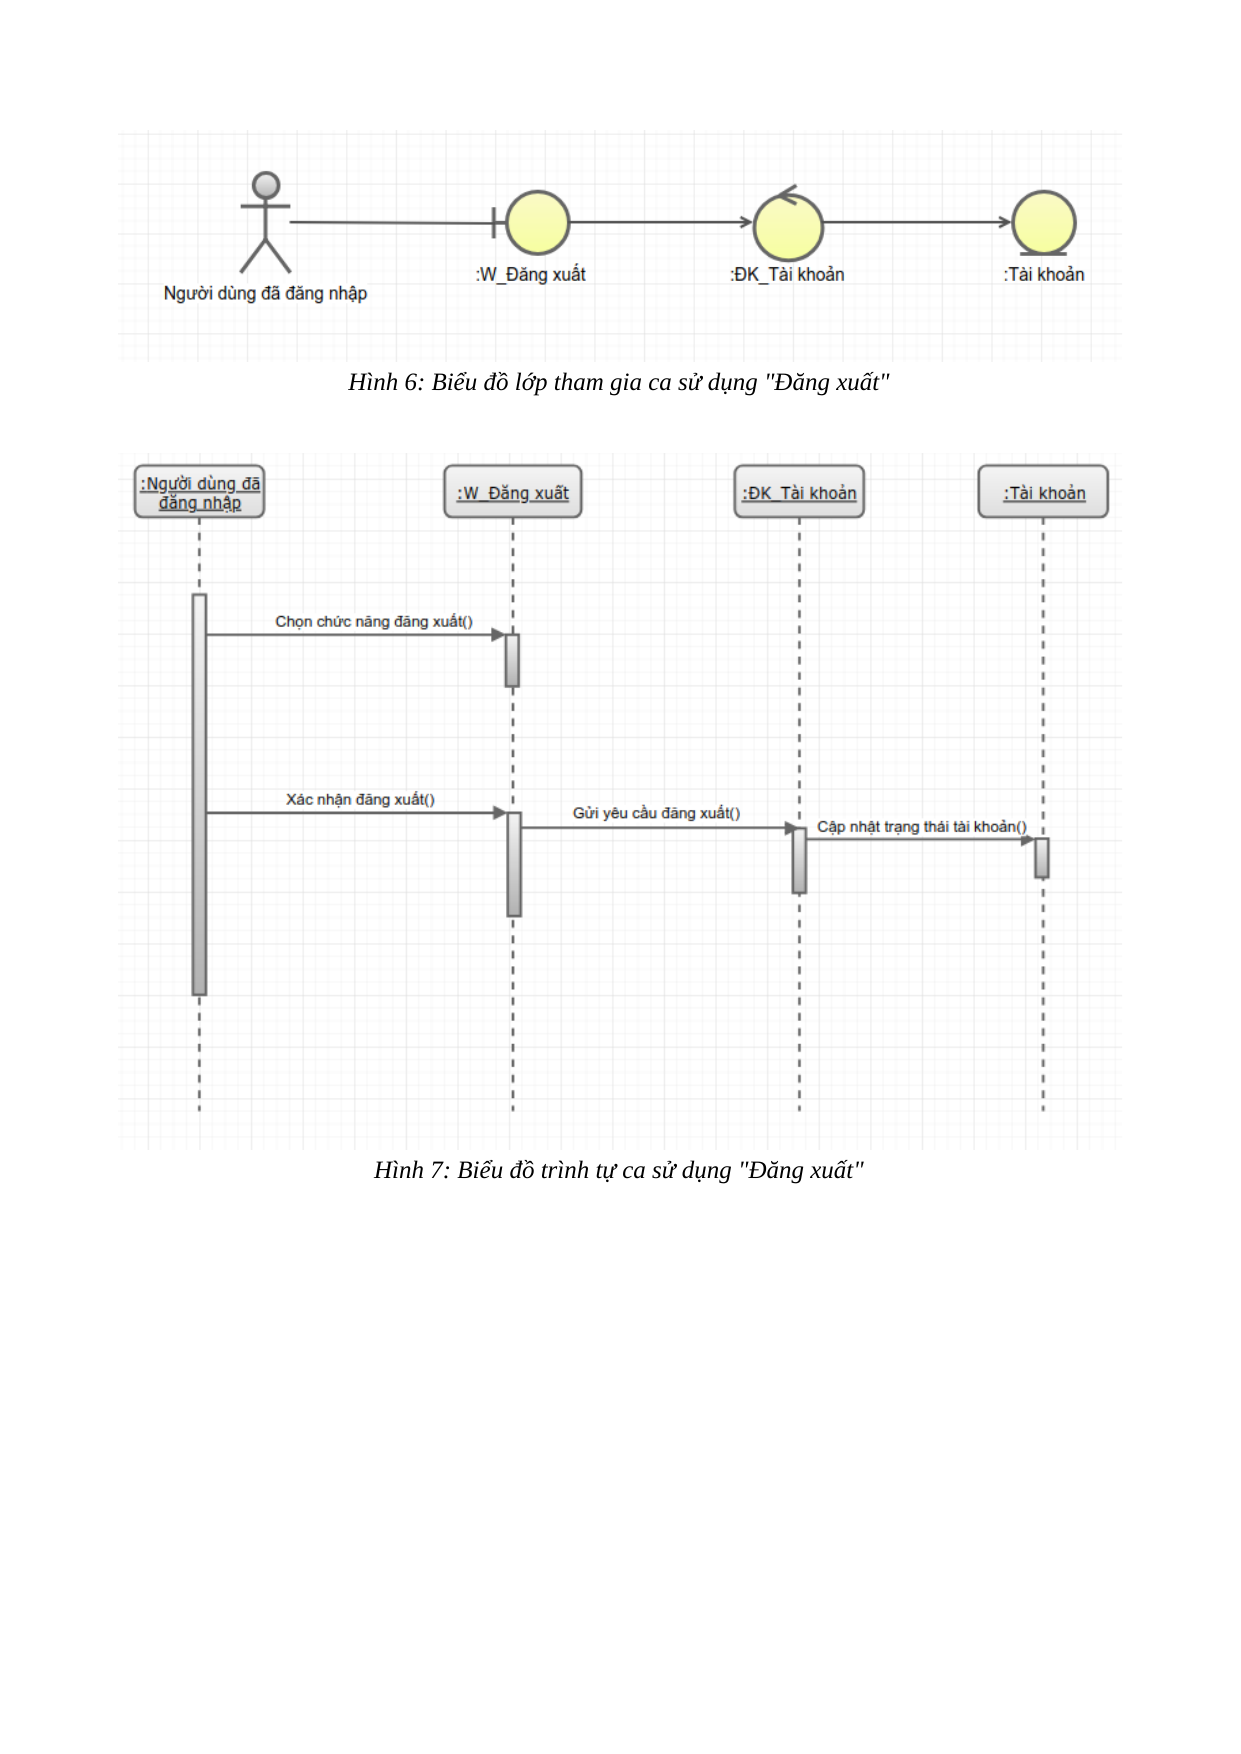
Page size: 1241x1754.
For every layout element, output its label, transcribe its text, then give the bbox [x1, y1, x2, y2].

text Hình 6: Biểu đồ lớp tham gia ca sử dụng "Đăng xuất" [118, 362, 1122, 395]
picture [118, 453, 1123, 1150]
picture [118, 130, 1123, 362]
text Hình 7: Biểu đồ trình tự ca sử dụng "Đăng xuất" [118, 1150, 1122, 1183]
